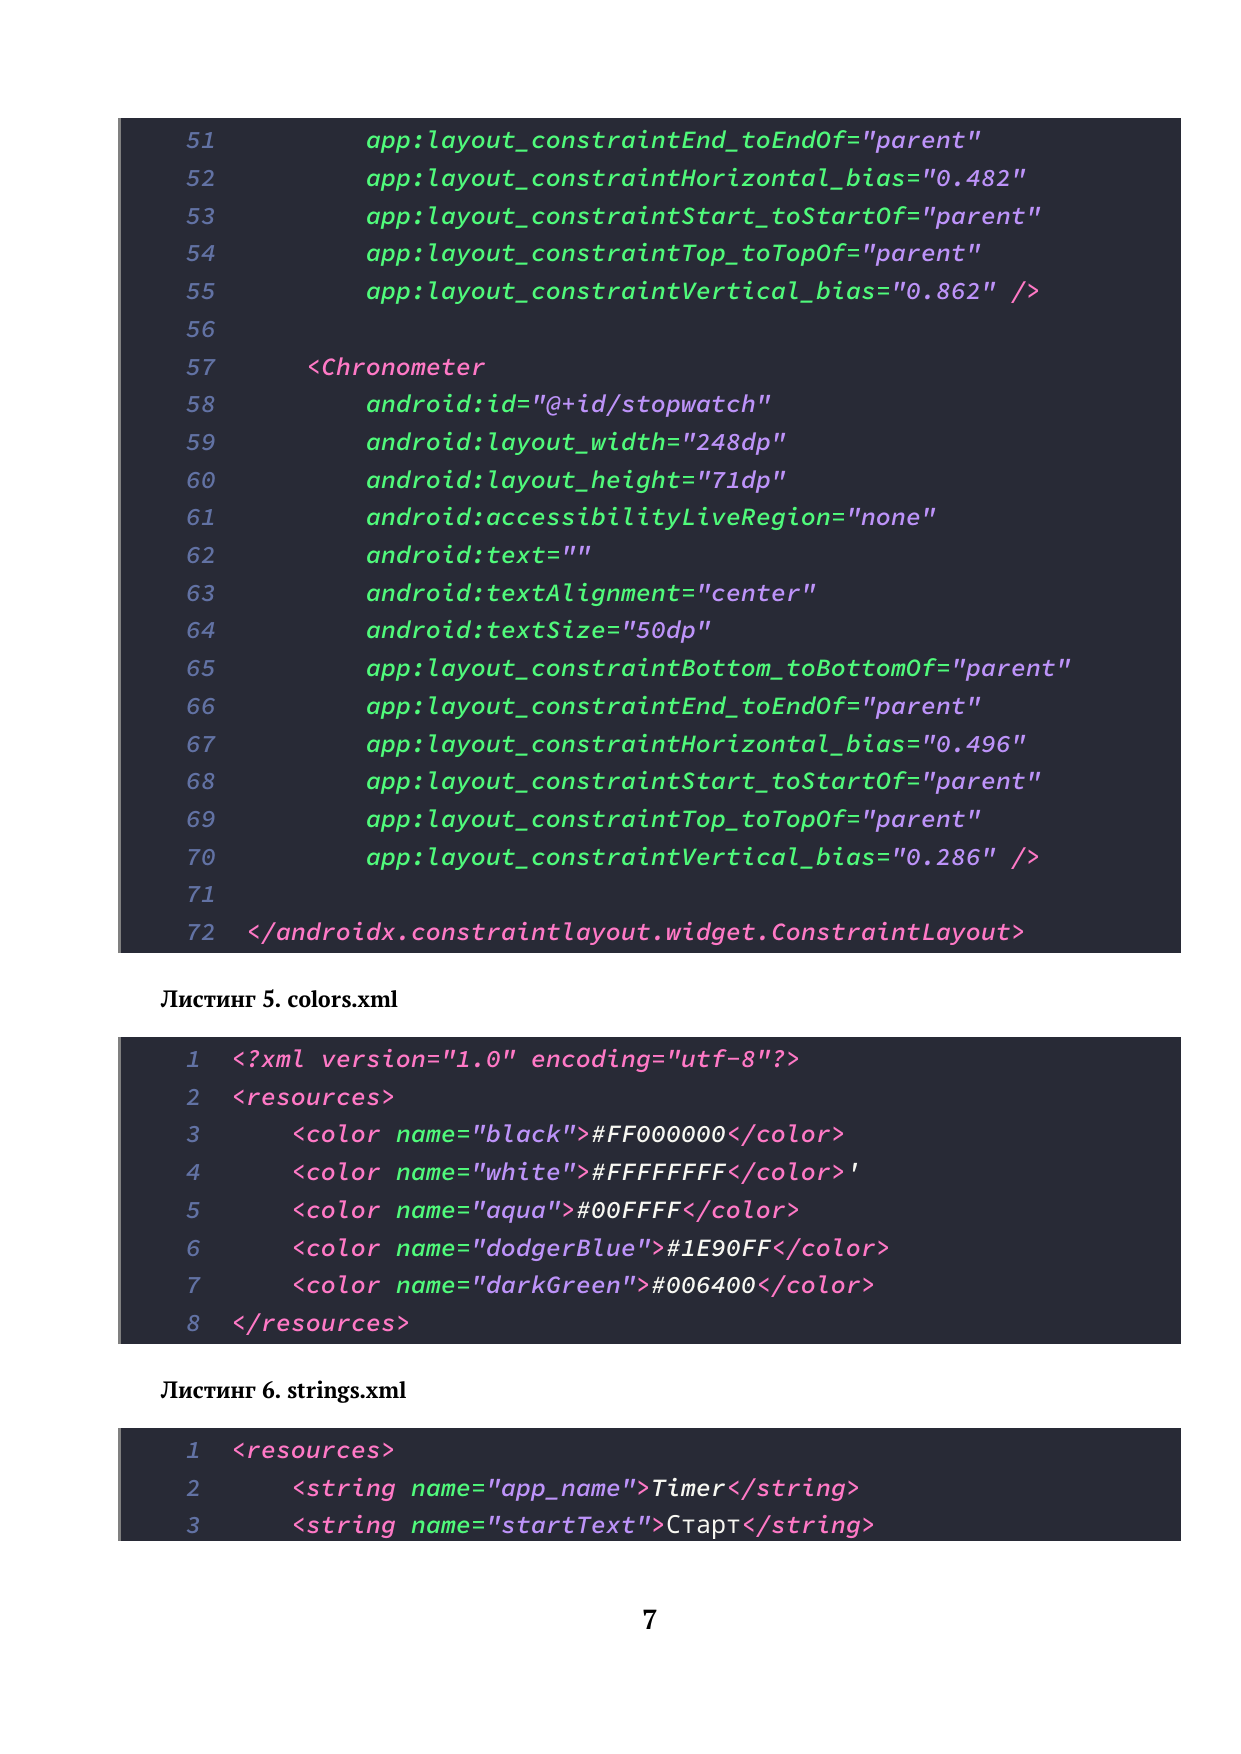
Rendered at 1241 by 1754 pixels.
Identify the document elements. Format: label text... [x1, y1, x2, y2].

text Листинг 6. strings.xml [159, 1375, 1181, 1403]
text 1 <resources> [121, 1428, 1181, 1465]
text 59 android:layout_width="248dp" [121, 420, 1181, 457]
text 7 <color name="darkGreen">#006400</color> [121, 1263, 1181, 1301]
text 51 app:layout_constraintEnd_toEndOf="parent" [121, 118, 1181, 156]
text 1 <?xml version="1.0" encoding="utf-8"?> [121, 1037, 1181, 1074]
text 3 <color name="black">#FF000000</color> [121, 1112, 1181, 1150]
text 57 <Chronometer [121, 344, 1181, 382]
text 70 app:layout_constraintVertical_bias="0.286" /> [121, 834, 1181, 872]
text 67 app:layout_constraintHorizontal_bias="0.496" [121, 721, 1181, 759]
text 61 android:accessibilityLiveRegion="none" [121, 495, 1181, 533]
text 60 android:layout_height="71dp" [121, 457, 1181, 495]
text 54 app:layout_constraintTop_toTopOf="parent" [121, 231, 1181, 269]
text 52 app:layout_constraintHorizontal_bias="0.482" [121, 156, 1181, 193]
text 5 <color name="aqua">#00FFFF</color> [121, 1188, 1181, 1225]
text 8 </resources> [121, 1301, 1181, 1344]
text 4 <color name="white">#FFFFFFFF</color>' [121, 1150, 1181, 1187]
text 68 app:layout_constraintStart_toStartOf="parent" [121, 759, 1181, 797]
text 64 android:textSize="50dp" [121, 608, 1181, 646]
text 55 app:layout_constraintVertical_bias="0.862" /> [121, 269, 1181, 306]
text 6 <color name="dodgerBlue">#1E90FF</color> [121, 1225, 1181, 1263]
text 56 [121, 307, 1181, 344]
text 72 </androidx.constraintlayout.widget.ConstraintLayout> [121, 910, 1181, 953]
text 2 <string name="app_name">Timer</string> [121, 1465, 1181, 1503]
text 71 [121, 872, 1181, 910]
text 65 app:layout_constraintBottom_toBottomOf="parent" [121, 646, 1181, 683]
text 2 <resources> [121, 1074, 1181, 1112]
text 63 android:textAlignment="center" [121, 571, 1181, 608]
text 3 <string name="startText">Старт</string> [121, 1503, 1181, 1541]
text 62 android:text="" [121, 533, 1181, 570]
text 53 app:layout_constraintStart_toStartOf="parent" [121, 193, 1181, 231]
text 58 android:id="@+id/stopwatch" [121, 382, 1181, 419]
text 66 app:layout_constraintEnd_toEndOf="parent" [121, 684, 1181, 721]
text 69 app:layout_constraintTop_toTopOf="parent" [121, 797, 1181, 834]
text Листинг 5. colors.xml [159, 984, 1181, 1013]
